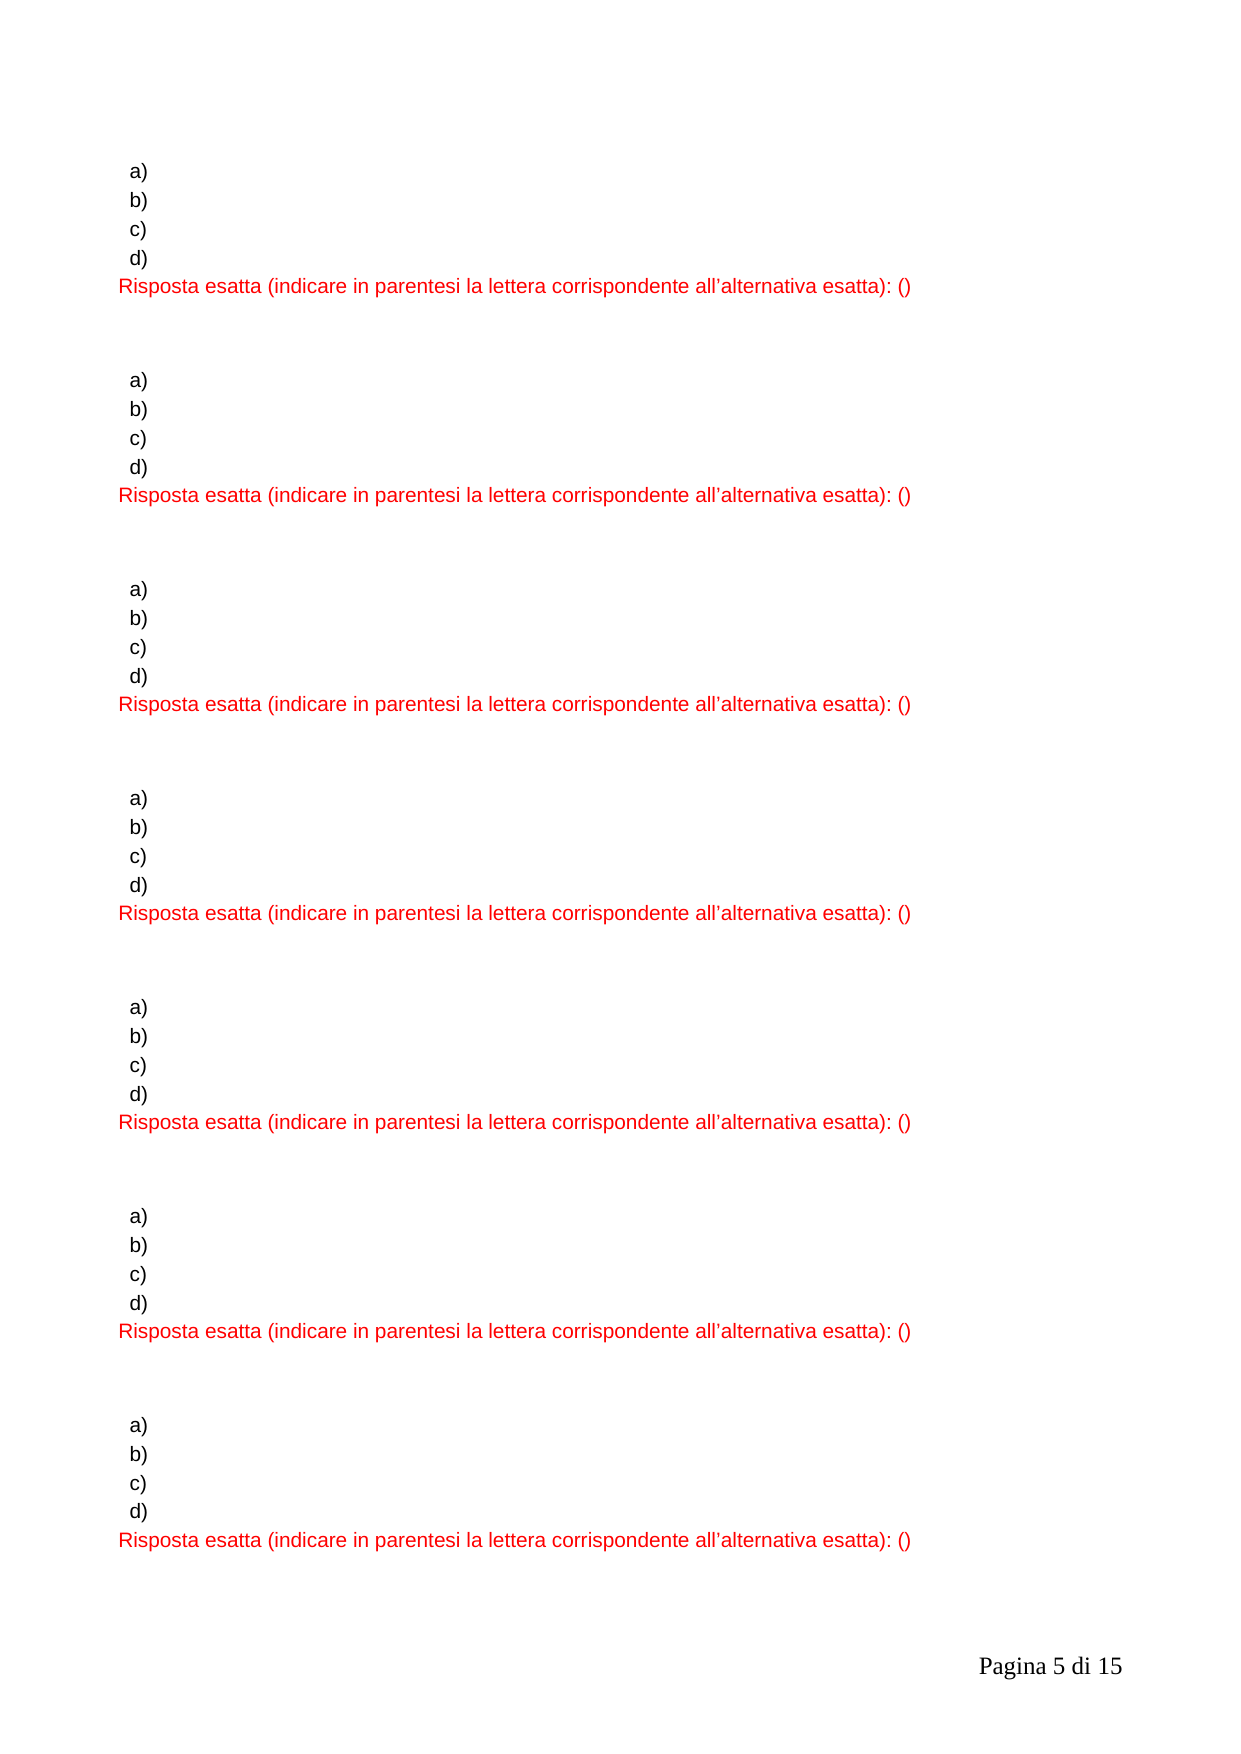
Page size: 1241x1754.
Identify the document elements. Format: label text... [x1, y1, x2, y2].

table_cell [56, 246, 118, 274]
table_cell [159, 1290, 1142, 1319]
table_cell [56, 635, 118, 663]
table_cell [56, 356, 118, 397]
table_header [118, 745, 1142, 774]
table_cell d) [118, 664, 159, 692]
table_cell [56, 455, 118, 483]
table_cell [159, 397, 1142, 426]
table_cell [56, 983, 118, 1024]
table_cell c) [118, 1262, 159, 1290]
table_header 30 [56, 327, 118, 356]
table_cell b) [118, 397, 159, 426]
table_cell [159, 188, 1142, 217]
table_cell [56, 1081, 118, 1110]
table_cell [56, 397, 118, 426]
table_header [118, 118, 1142, 147]
table_header [118, 1163, 1142, 1192]
table_cell [159, 635, 1142, 663]
table_cell [56, 774, 118, 815]
table_header [118, 327, 1142, 356]
table_cell [56, 664, 118, 692]
table_cell a) [118, 1401, 159, 1442]
table_header [118, 954, 1142, 983]
text Risposta esatta (indicare in parentesi la lettera corrispondente all’alternativa esatta): () [118, 274, 1122, 298]
table_header 32 [56, 745, 118, 774]
text Risposta esatta (indicare in parentesi la lettera corrispondente all’alternativa esatta): () [118, 1528, 1122, 1552]
table_cell [159, 147, 1142, 188]
table_cell [56, 873, 118, 901]
table_cell b) [118, 1442, 159, 1471]
table_cell c) [118, 1053, 159, 1081]
table_cell [159, 844, 1142, 872]
table_cell [159, 1233, 1142, 1262]
table_cell [159, 873, 1142, 901]
table_cell a) [118, 774, 159, 815]
table_cell [159, 356, 1142, 397]
table_cell [159, 664, 1142, 692]
table_header 31 [56, 536, 118, 565]
table_cell b) [118, 188, 159, 217]
table_cell [56, 1192, 118, 1233]
table_cell b) [118, 1233, 159, 1262]
text Risposta esatta (indicare in parentesi la lettera corrispondente all’alternativa esatta): () [118, 901, 1122, 925]
table_cell b) [118, 606, 159, 635]
table_cell [159, 774, 1142, 815]
table_cell [159, 455, 1142, 483]
table_cell [56, 1401, 118, 1442]
text Risposta esatta (indicare in parentesi la lettera corrispondente all’alternativa esatta): () [118, 483, 1122, 507]
table_header [118, 1372, 1142, 1401]
table_cell [159, 1499, 1142, 1528]
table_cell [159, 565, 1142, 606]
table_cell [56, 565, 118, 606]
table_header [118, 536, 1142, 565]
table_header 34 [56, 1163, 118, 1192]
table_cell [56, 1262, 118, 1290]
table_cell [56, 1233, 118, 1262]
text Risposta esatta (indicare in parentesi la lettera corrispondente all’alternativa esatta): () [118, 1319, 1122, 1343]
table_cell [159, 246, 1142, 274]
table_cell [56, 1053, 118, 1081]
table_cell a) [118, 565, 159, 606]
table_cell [159, 1401, 1142, 1442]
table_cell c) [118, 1471, 159, 1499]
table_cell [159, 1471, 1142, 1499]
table_cell [159, 606, 1142, 635]
table_cell d) [118, 1499, 159, 1528]
table_cell d) [118, 1081, 159, 1110]
table_cell [56, 844, 118, 872]
table_cell c) [118, 635, 159, 663]
table_cell [56, 815, 118, 844]
table_cell [159, 1024, 1142, 1053]
table_cell a) [118, 356, 159, 397]
table_cell [159, 983, 1142, 1024]
table_cell a) [118, 983, 159, 1024]
table_cell [56, 1499, 118, 1528]
table_cell [56, 1024, 118, 1053]
table_cell a) [118, 1192, 159, 1233]
table_cell [159, 1081, 1142, 1110]
table_cell d) [118, 455, 159, 483]
table_cell [159, 1053, 1142, 1081]
table_cell d) [118, 246, 159, 274]
table_cell b) [118, 1024, 159, 1053]
table_cell [56, 426, 118, 454]
table_cell [159, 1442, 1142, 1471]
table_header 33 [56, 954, 118, 983]
table_cell [56, 606, 118, 635]
table_cell [56, 147, 118, 188]
table_cell d) [118, 873, 159, 901]
table_cell d) [118, 1290, 159, 1319]
table_cell b) [118, 815, 159, 844]
table_cell c) [118, 844, 159, 872]
table_cell [56, 1442, 118, 1471]
table_cell [56, 1471, 118, 1499]
text Risposta esatta (indicare in parentesi la lettera corrispondente all’alternativa esatta): () [118, 1110, 1122, 1134]
table_cell [159, 815, 1142, 844]
text Risposta esatta (indicare in parentesi la lettera corrispondente all’alternativa esatta): () [118, 692, 1122, 716]
table_cell [159, 426, 1142, 454]
table_cell [56, 188, 118, 217]
table_cell c) [118, 217, 159, 246]
table_cell a) [118, 147, 159, 188]
table_header 35 [56, 1372, 118, 1401]
table_cell [159, 1262, 1142, 1290]
table_header 29 [56, 118, 118, 147]
table_cell [56, 217, 118, 246]
table_cell c) [118, 426, 159, 454]
table_cell [56, 1290, 118, 1319]
table_cell [159, 1192, 1142, 1233]
table_cell [159, 217, 1142, 246]
